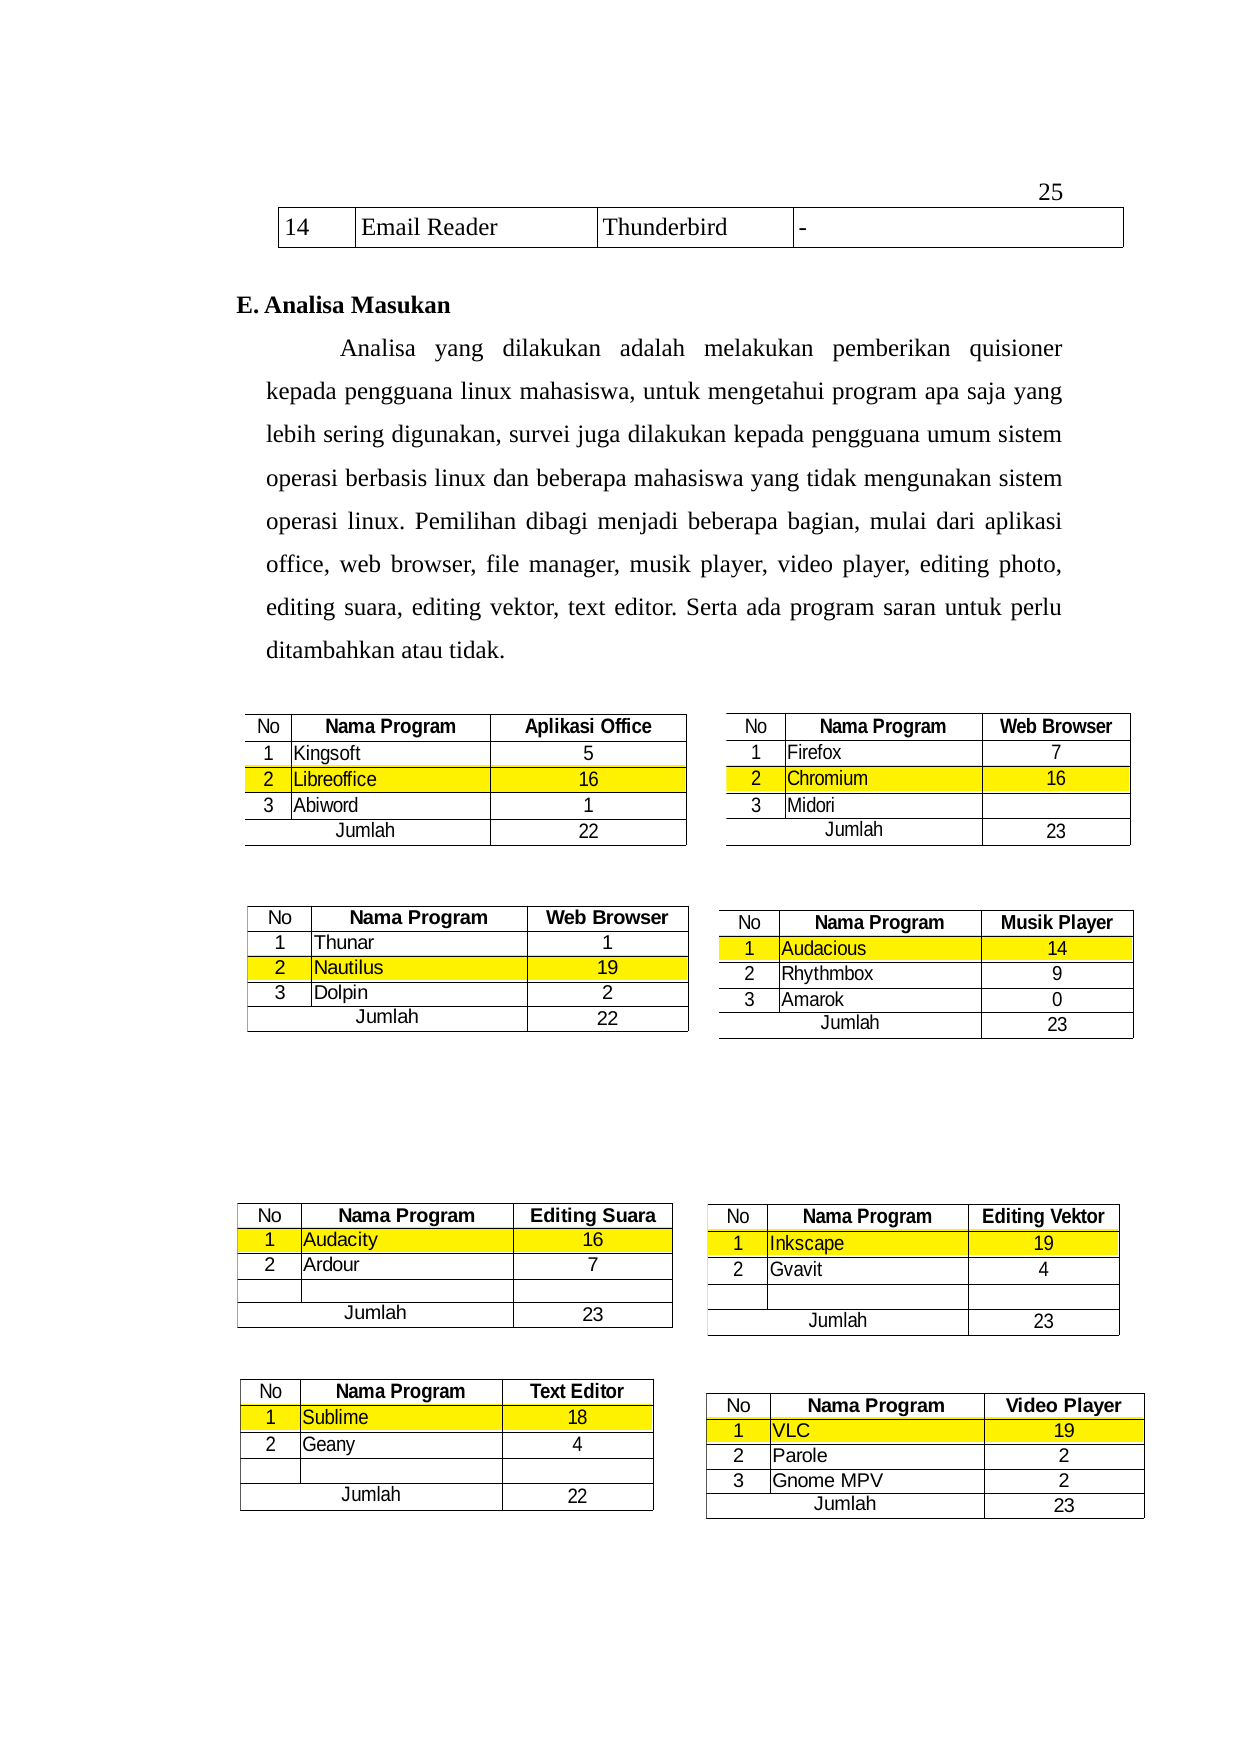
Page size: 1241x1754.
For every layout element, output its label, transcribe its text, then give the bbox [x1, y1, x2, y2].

text E. Analisa Masukan [236, 290, 1063, 319]
text Analisa yang dilakukan adalah melakukan pemberikan quisioner kepada pengguana linux mahasiswa, untuk mengetahui program apa saja yang lebih sering digunakan, survei juga dilakukan kepada pengguana umum sistem operasi berbasis linux dan beberapa mahasiswa yang tidak mengunakan sistem operasi linux. Pemilihan dibagi menjadi beberapa bagian, mulai dari aplikasi office, web browser, file manager, musik player, video player, editing photo, editing suara, editing vektor, text editor. Serta ada program saran untuk perlu ditambahkan atau tidak. [266, 333, 1063, 664]
table_cell Email Reader [356, 208, 597, 247]
table_cell 14 [279, 208, 355, 247]
table_cell - [794, 208, 1123, 247]
table_cell Thunderbird [598, 208, 793, 247]
